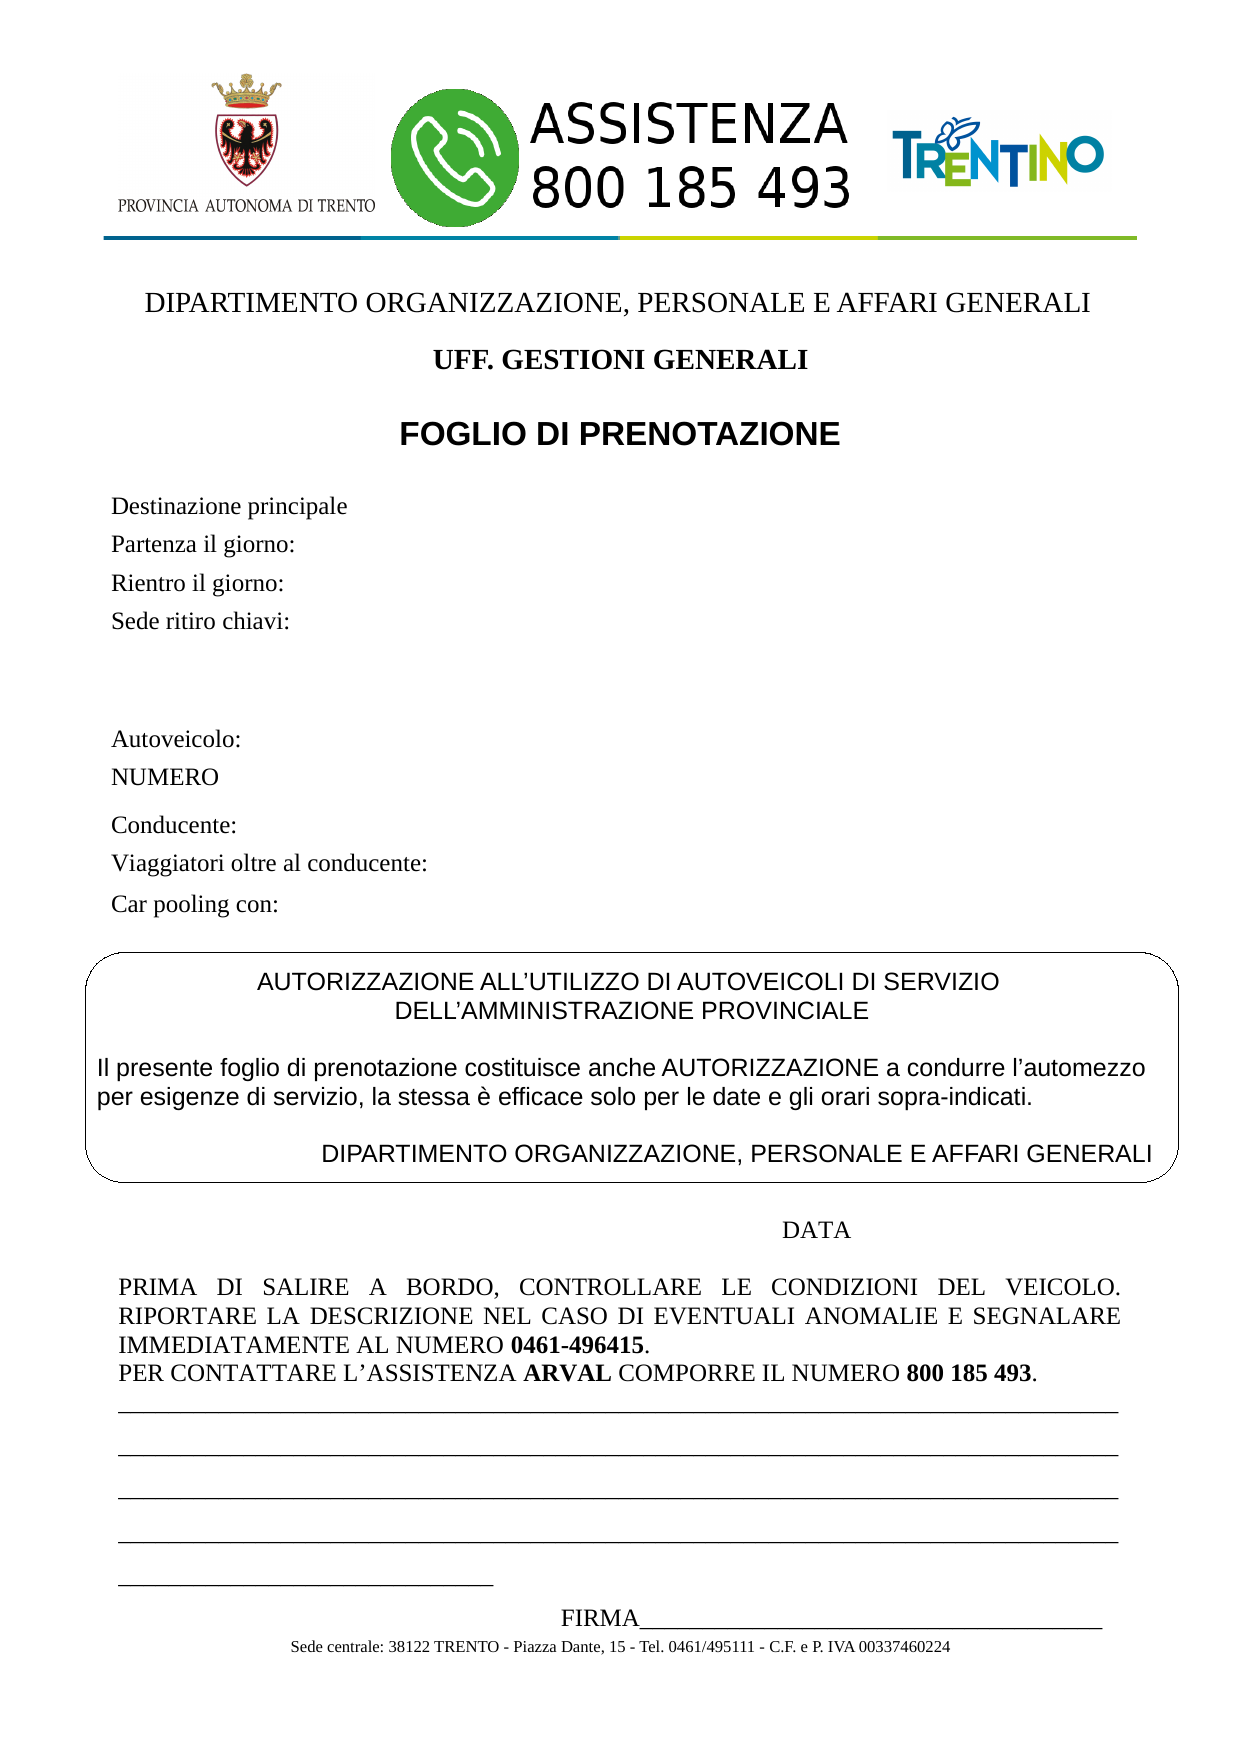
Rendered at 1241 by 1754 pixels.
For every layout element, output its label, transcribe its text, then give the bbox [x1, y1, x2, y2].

table_cell [442, 763, 454, 810]
table_cell [442, 810, 454, 848]
picture [389, 77, 1137, 240]
table_cell Viaggiatori oltre al conducente: [100, 848, 442, 889]
text [1040, 1215, 1122, 1243]
table_cell [454, 889, 1133, 927]
text FOGLIO DI PRENOTAZIONE [118, 414, 1122, 453]
table_cell NUMERO [100, 763, 442, 810]
table_cell Car pooling con: [100, 889, 442, 927]
table_cell [454, 848, 1133, 889]
table_cell [442, 530, 454, 568]
table_cell [1119, 606, 1133, 724]
table_cell Partenza il giorno: [100, 530, 442, 568]
table_cell [454, 530, 1133, 568]
table_cell Rientro il giorno: [100, 568, 442, 606]
table_header Destinazione principale [100, 491, 442, 529]
table_cell Conducente: [100, 810, 442, 848]
text ______________________________________________________________________________________________________________________________________________________________________________________________________________________________________________________________________________________________________________________________________________________________ [118, 1387, 1122, 1588]
text PRIMA DI SALIRE A BORDO, CONTROLLARE LE CONDIZIONI DEL VEICOLO. RIPORTARE LA DESCRIZIONE NEL CASO DI EVENTUALI ANOMALIE E SEGNALARE IMMEDIATAMENTE AL NUMERO 0461-496415. [118, 1272, 1122, 1358]
table_cell [1134, 763, 1162, 810]
table_cell Autoveicolo: [100, 724, 442, 762]
table_cell [454, 763, 1133, 810]
table_cell [1134, 568, 1162, 606]
table_cell [1134, 889, 1162, 927]
table_cell [1119, 810, 1133, 848]
table_cell [442, 889, 454, 927]
picture [886, 110, 1112, 192]
text FIRMA_____________________________________ [118, 1603, 1122, 1632]
table_cell [1134, 848, 1162, 889]
table_cell [454, 606, 466, 724]
text DATA [118, 1215, 863, 1243]
table_cell [454, 724, 1133, 762]
table_cell [1134, 810, 1162, 848]
table_header [454, 491, 1133, 529]
text PER CONTATTARE L’ASSISTENZA ARVAL COMPORRE IL NUMERO 800 185 493. [118, 1358, 1122, 1387]
table_cell [442, 568, 454, 606]
table_cell [1134, 724, 1162, 762]
table_cell [454, 810, 467, 848]
table_cell Sede ritiro chiavi: [100, 606, 442, 724]
table_cell [442, 606, 454, 724]
table_cell [454, 568, 1133, 606]
table_cell [1134, 606, 1162, 724]
table_header [442, 491, 454, 529]
table_cell [1134, 530, 1162, 568]
table_cell [442, 848, 454, 889]
table_header [1134, 491, 1162, 529]
table_cell [442, 724, 454, 762]
